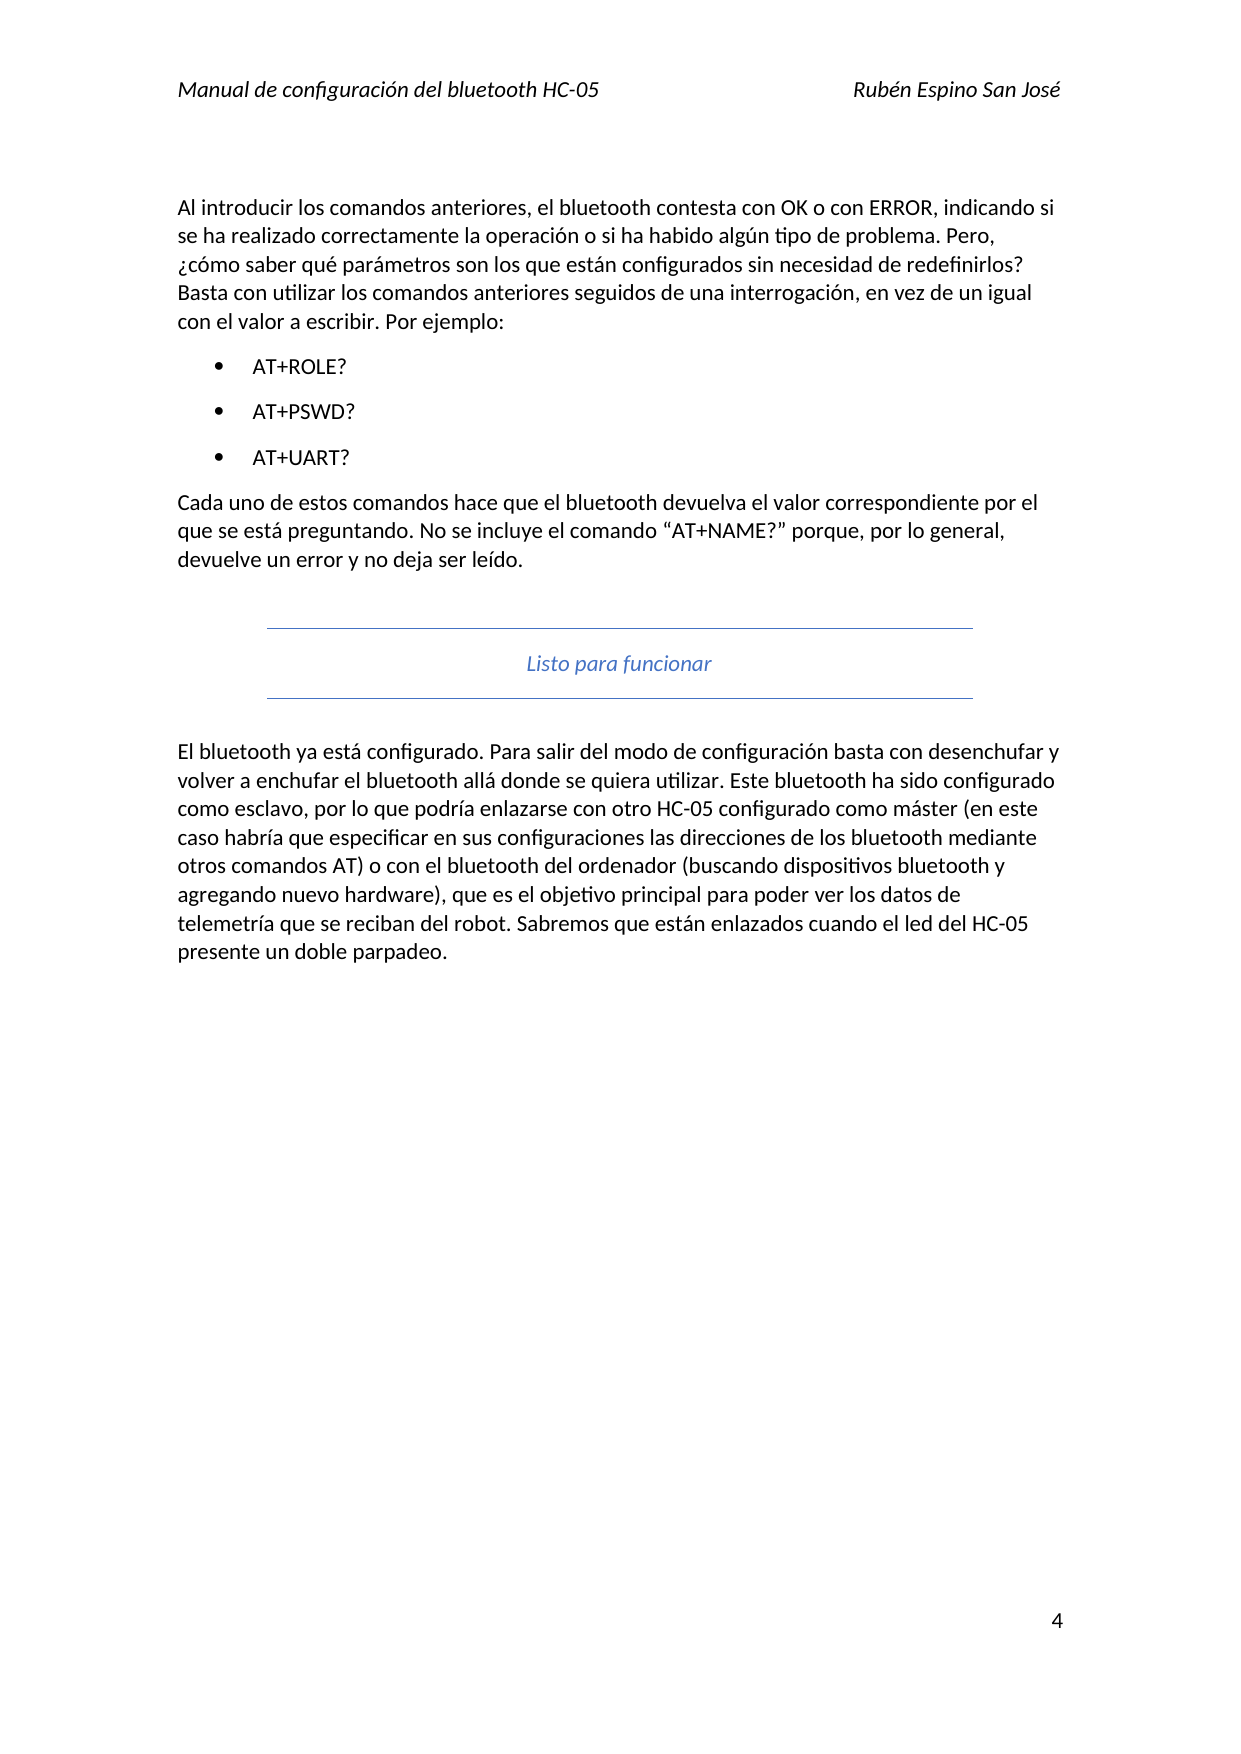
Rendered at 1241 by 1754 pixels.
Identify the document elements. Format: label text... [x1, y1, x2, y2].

list AT+UART? [215, 443, 1063, 471]
list AT+ROLE? [215, 352, 1063, 380]
text Al introducir los comandos anteriores, el bluetooth contesta con OK o con ERROR, indicando si se ha realizado correctamente la operación o si ha habido algún tipo de problema. Pero, ¿cómo saber qué parámetros son los que están configurados sin necesidad de redefinirlos? Basta con utilizar los comandos anteriores seguidos de una interrogación, en vez de un igual con el valor a escribir. Por ejemplo: [177, 193, 1063, 335]
text Cada uno de estos comandos hace que el bluetooth devuelva el valor correspondiente por el que se está preguntando. No se incluye el comando “AT+NAME?” porque, por lo general, devuelve un error y no deja ser leído. [177, 488, 1063, 573]
text El bluetooth ya está configurado. Para salir del modo de configuración basta con desenchufar y volver a enchufar el bluetooth allá donde se quiera utilizar. Este bluetooth ha sido configurado como esclavo, por lo que podría enlazarse con otro HC-05 configurado como máster (en este caso habría que especificar en sus configuraciones las direcciones de los bluetooth mediante otros comandos AT) o con el bluetooth del ordenador (buscando dispositivos bluetooth y agregando nuevo hardware), que es el objetivo principal para poder ver los datos de telemetría que se reciban del robot. Sabremos que están enlazados cuando el led del HC-05 presente un doble parpadeo. [177, 737, 1063, 965]
list AT+PSWD? [215, 397, 1063, 425]
text Listo para funcionar [267, 629, 973, 698]
